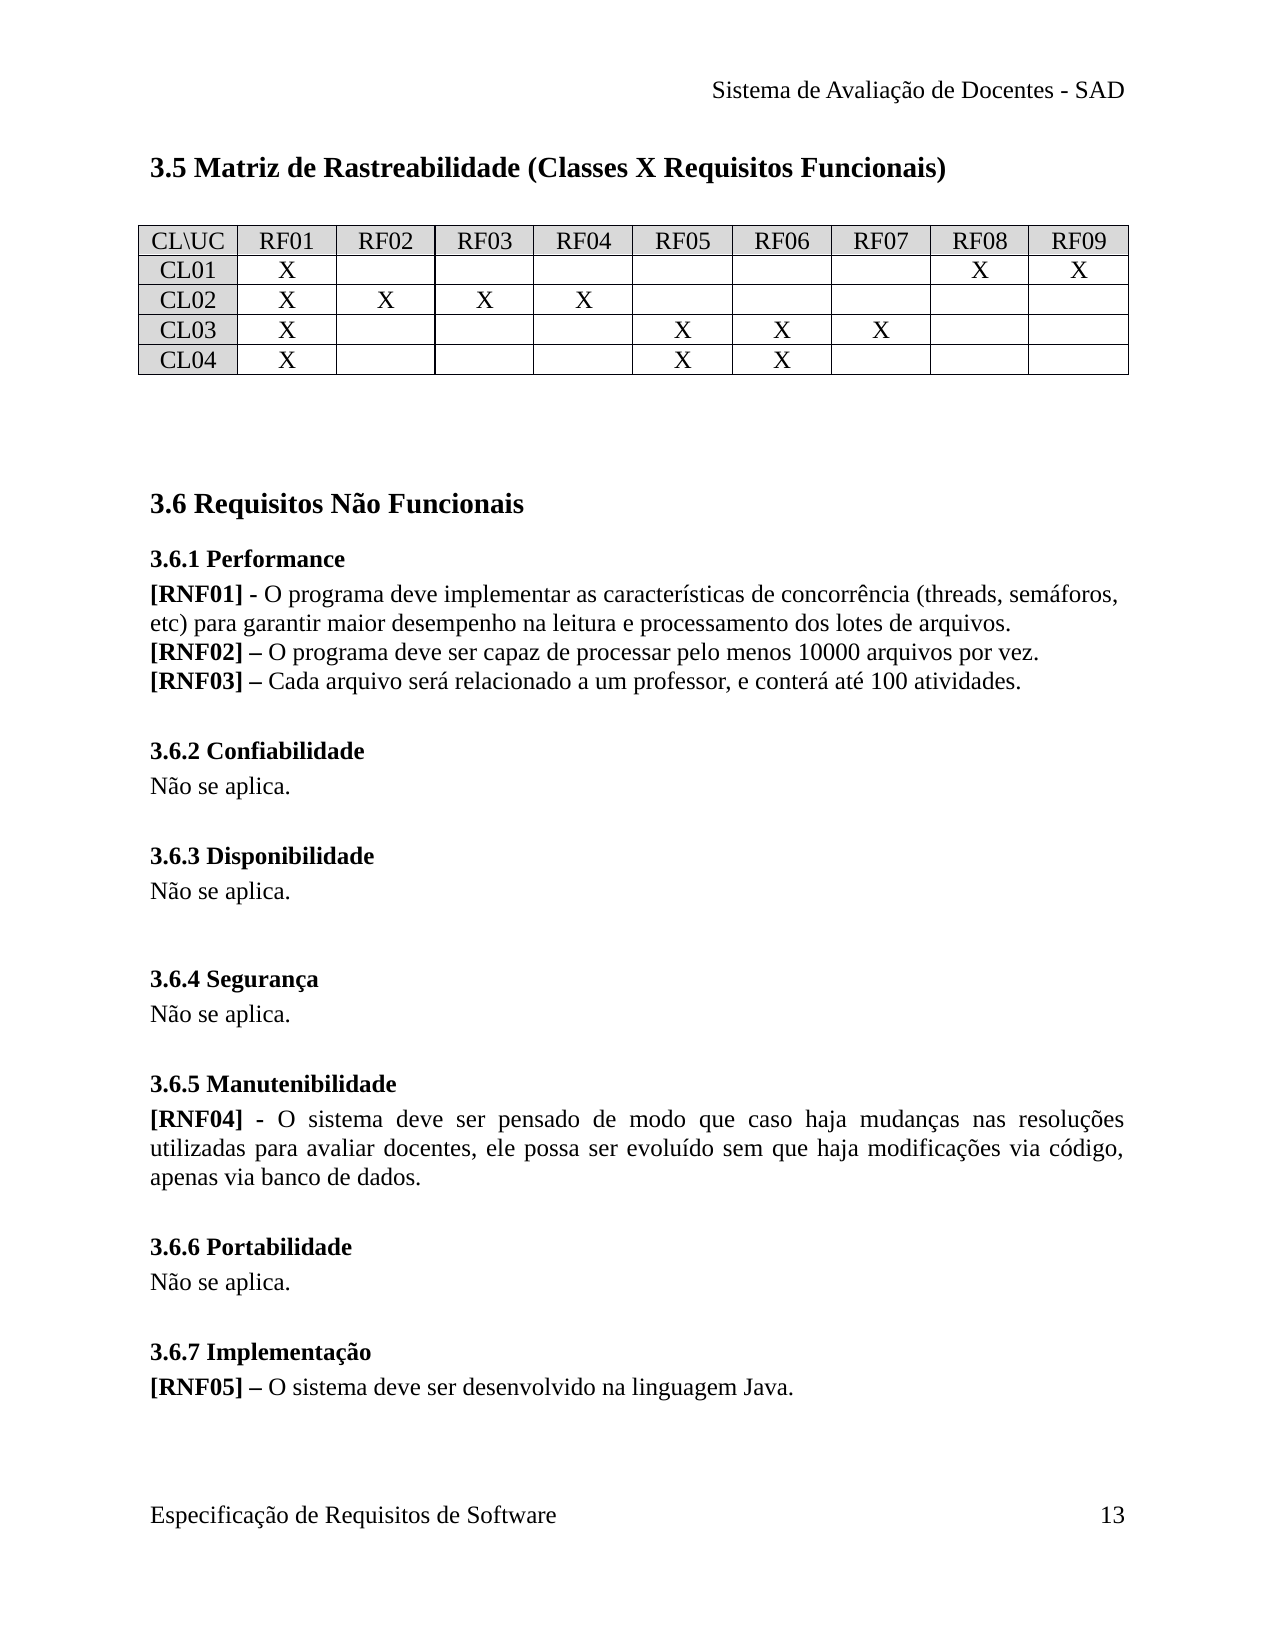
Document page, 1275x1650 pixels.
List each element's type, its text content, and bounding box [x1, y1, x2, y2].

table_cell X [436, 285, 533, 314]
table_cell [1029, 315, 1128, 344]
text [RNF01] - O programa deve implementar as características de concorrência (threads, semáforos, etc) para garantir maior desempenho na leitura e processamento dos lotes de arquivos. [150, 579, 1125, 637]
table_cell X [238, 256, 336, 284]
table_cell X [238, 315, 336, 344]
table_cell [832, 345, 930, 374]
table_header RF07 [832, 226, 930, 254]
subtitle 3.6.4 Segurança [150, 964, 1125, 993]
table_cell [337, 345, 434, 374]
table_cell [733, 285, 831, 314]
table_header RF03 [436, 226, 533, 254]
subtitle 3.6.3 Disponibilidade [150, 841, 1125, 869]
table_cell X [238, 285, 336, 314]
table_cell [337, 315, 434, 344]
table_cell X [733, 345, 831, 374]
subtitle 3.6 Requisitos Não Funcionais [150, 486, 1125, 519]
table_header RF04 [534, 226, 632, 254]
table_cell X [633, 315, 732, 344]
subtitle 3.6.5 Manutenibilidade [150, 1069, 1125, 1098]
table_cell X [931, 256, 1028, 284]
table_cell X [534, 285, 632, 314]
table_cell [1029, 345, 1128, 374]
table_cell X [832, 315, 930, 344]
subtitle 3.6.2 Confiabilidade [150, 736, 1125, 764]
table_header RF08 [931, 226, 1028, 254]
subtitle 3.5 Matriz de Rastreabilidade (Classes X Requisitos Funcionais) [150, 150, 1125, 183]
table_cell [534, 345, 632, 374]
table_cell CL04 [139, 345, 237, 374]
table_cell X [1029, 256, 1128, 284]
table_cell [337, 256, 434, 284]
table_cell [436, 256, 533, 284]
table_cell CL01 [139, 256, 237, 284]
table_header RF02 [337, 226, 434, 254]
table_cell [534, 256, 632, 284]
table_cell [436, 345, 533, 374]
table_cell [633, 285, 732, 314]
table_header RF06 [733, 226, 831, 254]
table_header RF05 [633, 226, 732, 254]
subtitle 3.6.7 Implementação [150, 1337, 1125, 1366]
text Não se aplica. [150, 1267, 1125, 1296]
table_cell [733, 256, 831, 284]
table_cell [534, 315, 632, 344]
table_cell [1029, 285, 1128, 314]
table_header CL\UC [139, 226, 237, 254]
table_cell CL02 [139, 285, 237, 314]
text [RNF03] – Cada arquivo será relacionado a um professor, e conterá até 100 atividades. [150, 666, 1125, 694]
table_cell X [238, 345, 336, 374]
table_cell [633, 256, 732, 284]
table_cell CL03 [139, 315, 237, 344]
text [RNF04] - O sistema deve ser pensado de modo que caso haja mudanças nas resoluções utilizadas para avaliar docentes, ele possa ser evoluído sem que haja modificações via código, apenas via banco de dados. [150, 1104, 1125, 1191]
subtitle 3.6.1 Performance [150, 544, 1125, 573]
text Não se aplica. [150, 771, 1125, 799]
text [RNF02] – O programa deve ser capaz de processar pelo menos 10000 arquivos por vez. [150, 637, 1125, 666]
text Não se aplica. [150, 999, 1125, 1028]
table_cell X [633, 345, 732, 374]
table_cell [832, 285, 930, 314]
table_cell [931, 315, 1028, 344]
table_cell [832, 256, 930, 284]
table_cell [436, 315, 533, 344]
text Não se aplica. [150, 876, 1125, 904]
table_cell [931, 345, 1028, 374]
table_header RF09 [1029, 226, 1128, 254]
subtitle 3.6.6 Portabilidade [150, 1232, 1125, 1261]
table_header RF01 [238, 226, 336, 254]
table_cell X [733, 315, 831, 344]
table_cell [931, 285, 1028, 314]
table_cell X [337, 285, 434, 314]
text [RNF05] – O sistema deve ser desenvolvido na linguagem Java. [150, 1372, 1125, 1401]
